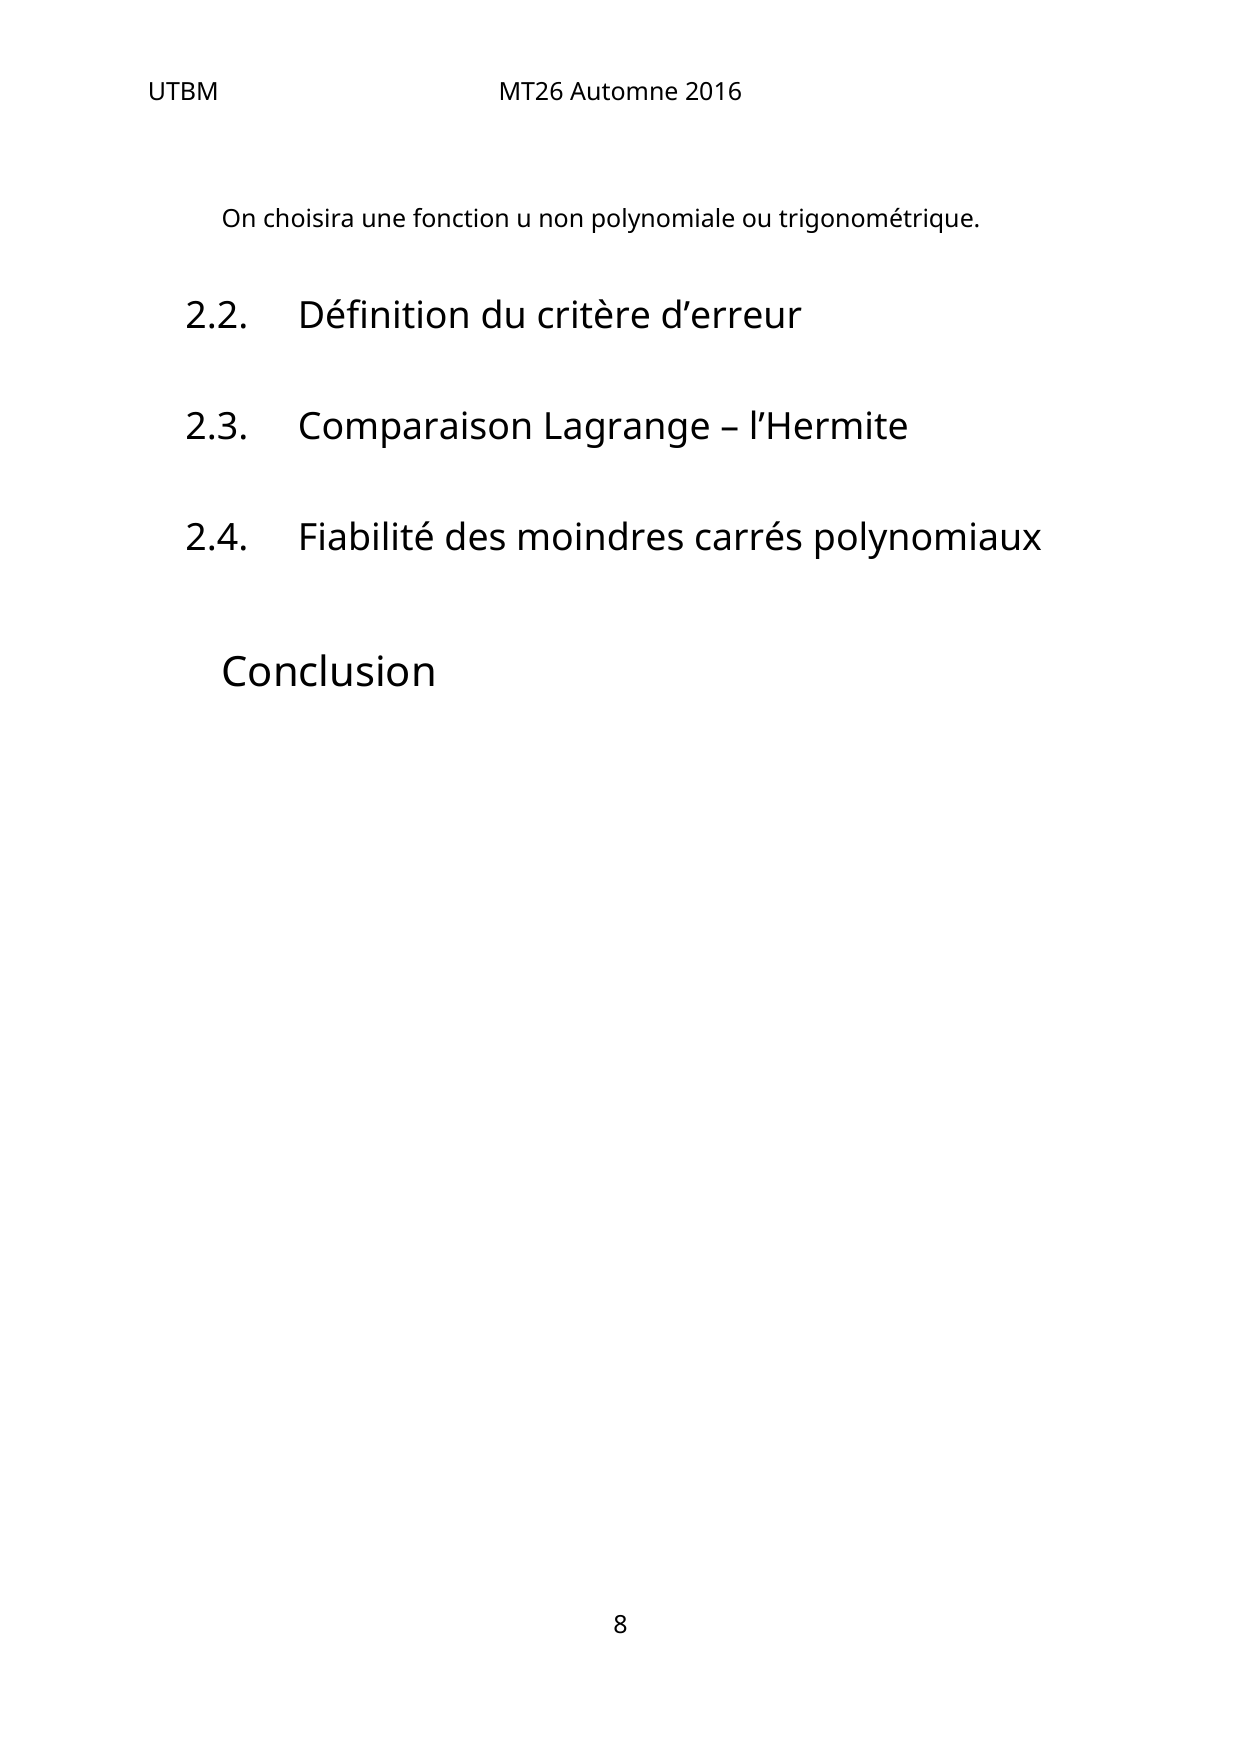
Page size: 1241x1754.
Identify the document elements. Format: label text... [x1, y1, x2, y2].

text On choisira une fonction u non polynomiale ou trigonométrique. [148, 200, 1092, 234]
list Fiabilité des moindres carrés polynomiaux [185, 510, 1092, 561]
list Définition du critère d’erreur [185, 288, 1092, 339]
subtitle Conclusion [148, 642, 1092, 699]
list Comparaison Lagrange – l’Hermite [185, 399, 1092, 451]
